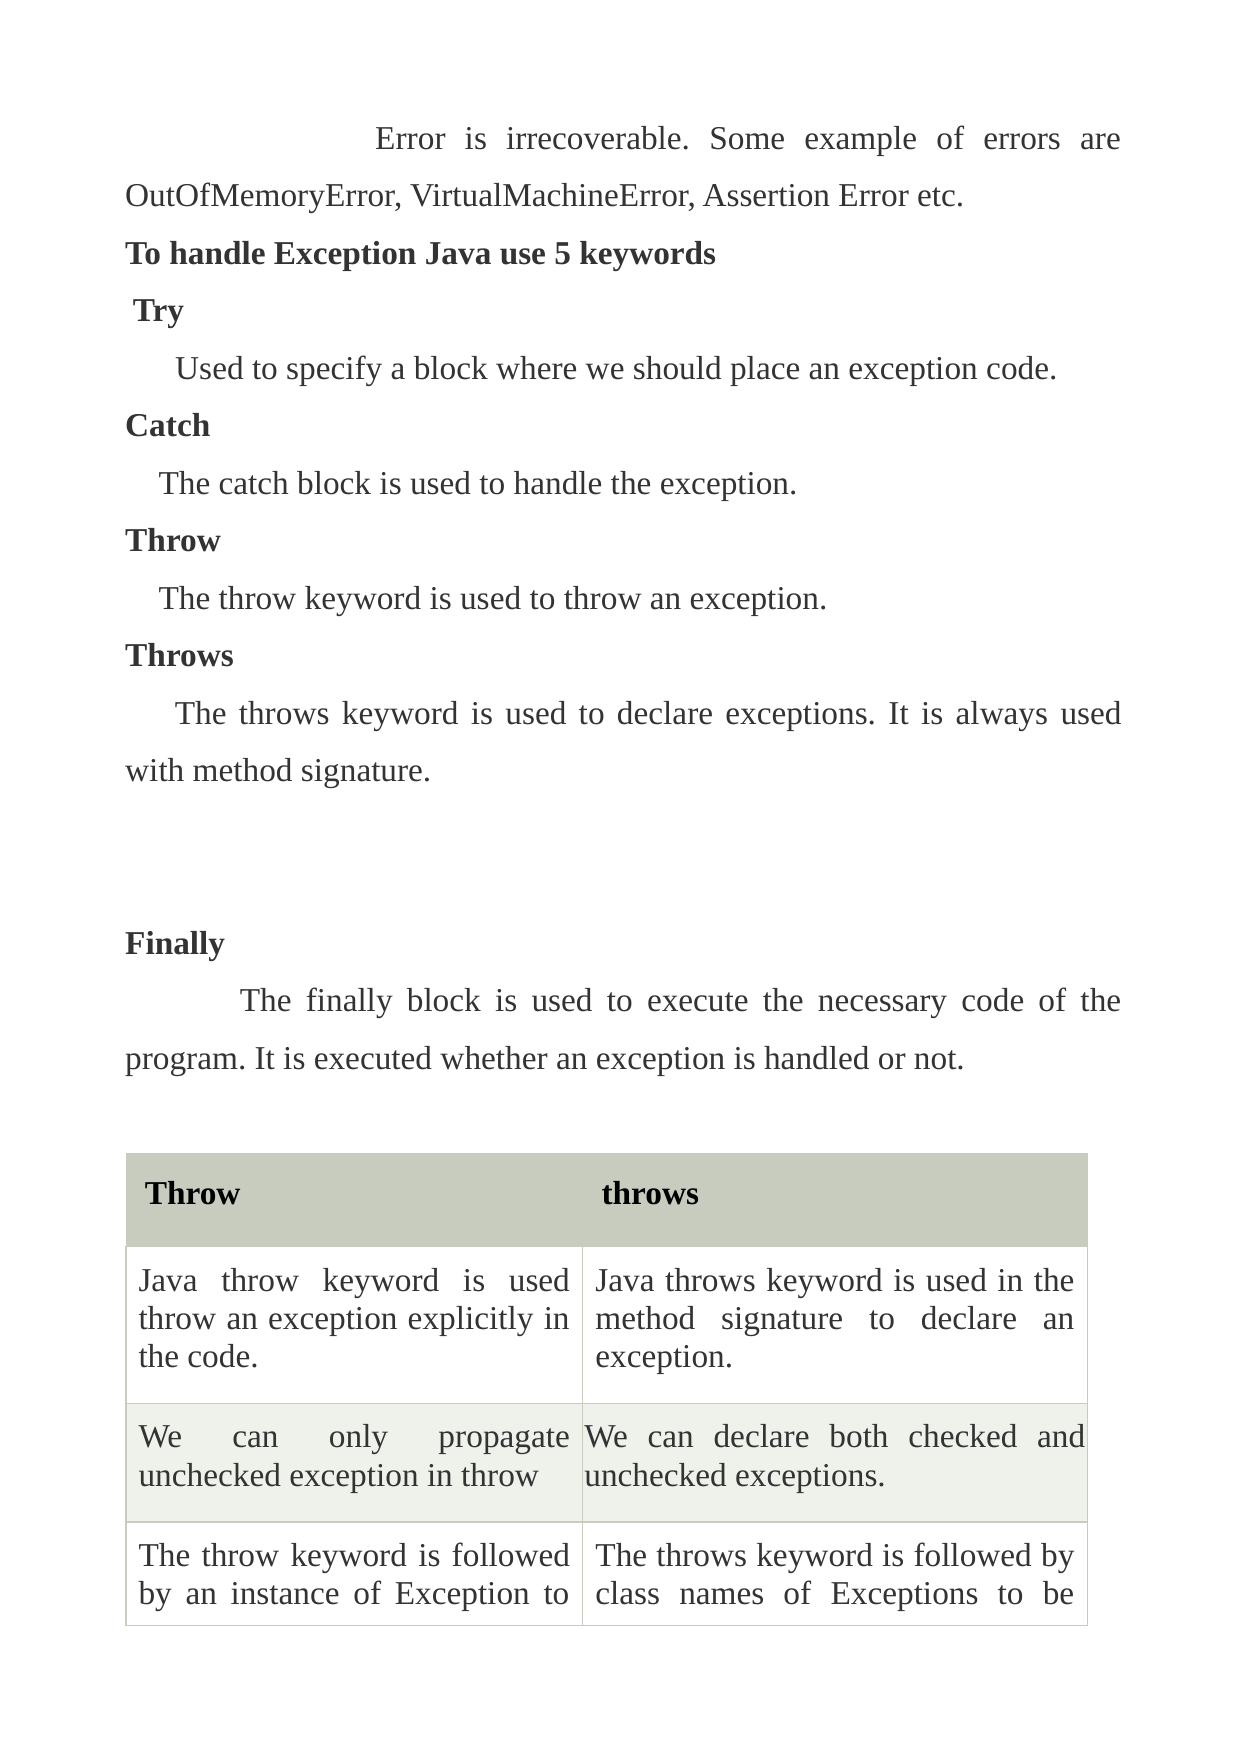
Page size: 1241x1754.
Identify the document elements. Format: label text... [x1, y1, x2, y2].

table_cell We can declare both checked and unchecked exceptions. [583, 1404, 1087, 1521]
table_header Throw [126, 1155, 583, 1246]
text Throw [125, 521, 1122, 559]
table_cell Java throw keyword is used throw an exception explicitly in the code. [127, 1247, 582, 1403]
text Used to specify a block where we should place an exception code. [125, 348, 1122, 386]
table_cell Java throws keyword is used in the method signature to declare an exception. [583, 1247, 1087, 1403]
table_cell The throws keyword is followed by class names of Exceptions to be [583, 1523, 1087, 1624]
text Finally [125, 923, 1122, 961]
text Try [125, 291, 1122, 329]
table_header throws [583, 1155, 1087, 1246]
table_cell We can only propagate unchecked exception in throw [127, 1404, 582, 1521]
text The finally block is used to execute the necessary code of the program. It is executed whether an exception is handled or not. [125, 981, 1122, 1076]
text The catch block is used to handle the exception. [125, 463, 1122, 501]
table_cell The throw keyword is followed by an instance of Exception to [127, 1523, 582, 1624]
text Error is irrecoverable. Some example of errors are OutOfMemoryError, VirtualMachineError, Assertion Error etc. [125, 118, 1122, 214]
text Throws [125, 636, 1122, 674]
text To handle Exception Java use 5 keywords [125, 233, 1122, 271]
text The throws keyword is used to declare exceptions. It is always used with method signature. [125, 693, 1122, 789]
text Catch [125, 406, 1122, 444]
text The throw keyword is used to throw an exception. [125, 578, 1122, 616]
